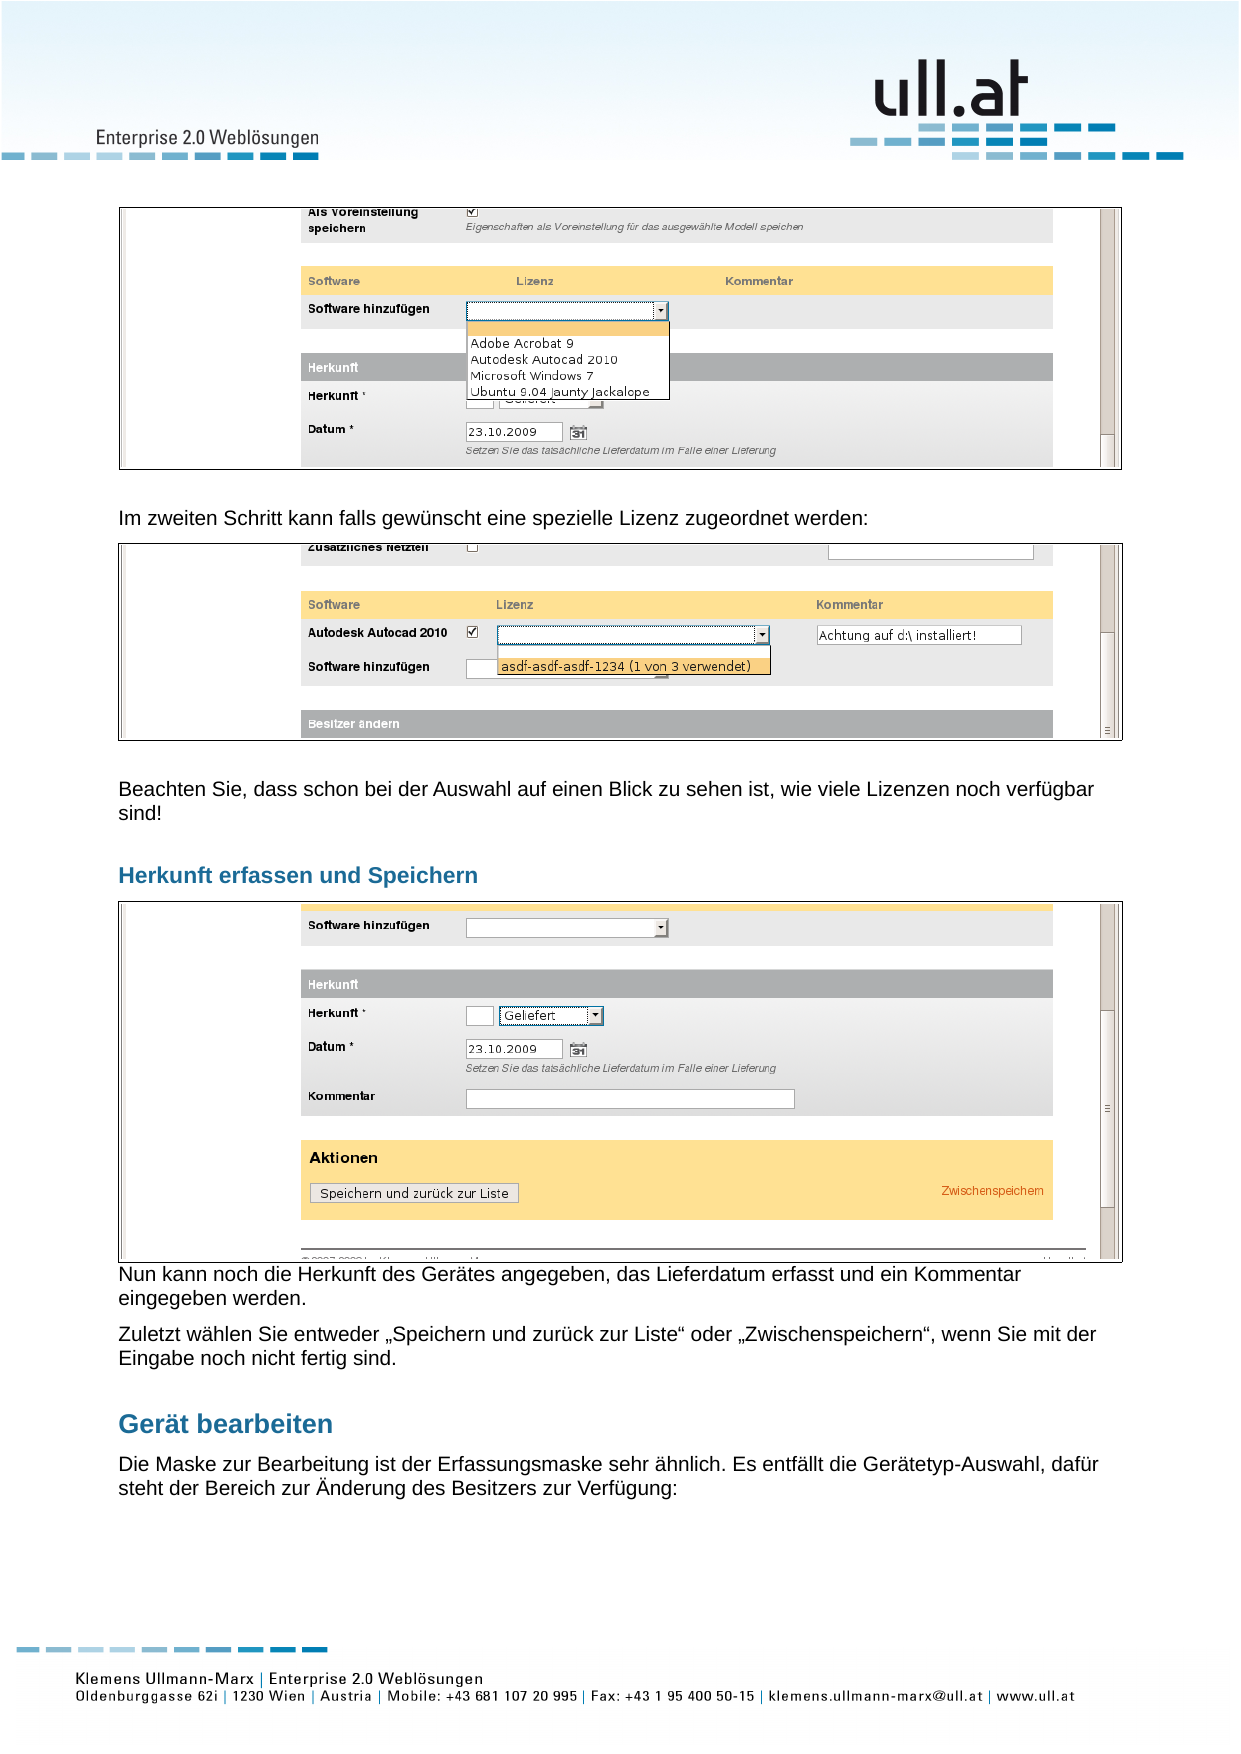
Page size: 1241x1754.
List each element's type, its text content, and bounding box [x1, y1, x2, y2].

text [119, 902, 1122, 1262]
text Beachten Sie, dass schon bei der Auswahl auf einen Blick zu sehen ist, wie viele Lizenzen noch verfügbar sind! [118, 777, 1122, 825]
text Zuletzt wählen Sie entweder „Speichern und zurück zur Liste“ oder „Zwischenspeichern“, wenn Sie mit der Eingabe noch nicht fertig sind. [118, 1322, 1122, 1370]
picture [121, 545, 1119, 738]
text Im zweiten Schritt kann falls gewünscht eine spezielle Lizenz zugeordnet werden: [118, 506, 1122, 530]
subtitle Gerät bearbeiten [118, 1408, 1122, 1439]
text Die Maske zur Bearbeitung ist der Erfassungsmaske sehr ähnlich. Es entfällt die Gerätetyp-Auswahl, dafür steht der Bereich zur Änderung des Besitzers zur Verfügung: [118, 1451, 1122, 1499]
picture [121, 209, 1119, 467]
subtitle Herkunft erfassen und Speichern [118, 862, 1122, 888]
picture [1, 1, 1239, 160]
picture [121, 904, 1119, 1259]
picture [16, 1647, 1230, 1745]
text Nun kann noch die Herkunft des Gerätes angegeben, das Lieferdatum erfasst und ein Kommentar eingegeben werden. [118, 1263, 1122, 1310]
